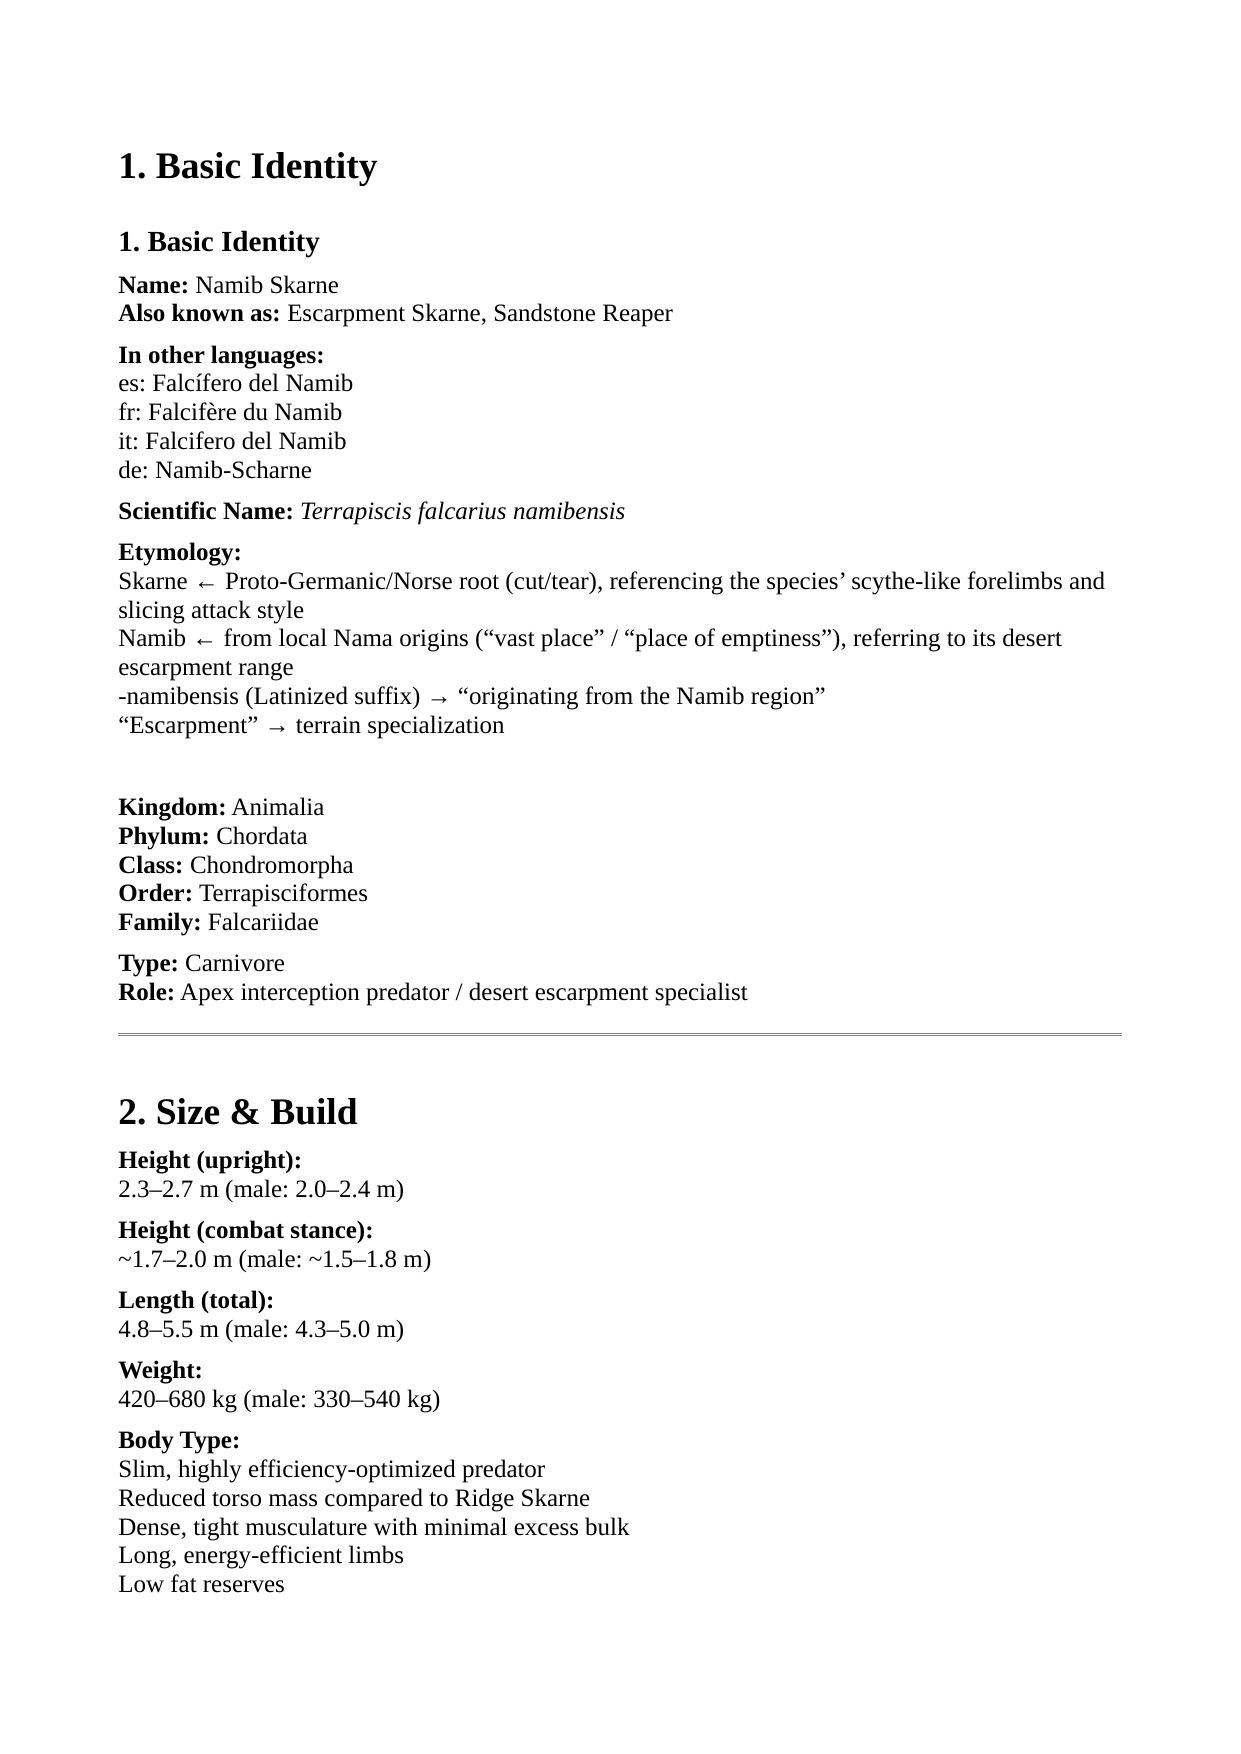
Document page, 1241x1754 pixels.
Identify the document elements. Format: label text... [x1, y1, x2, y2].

text Body Type: Slim, highly efficiency-optimized predator Reduced torso mass compared to Ridge Skarne Dense, tight musculature with minimal excess bulk Long, energy-efficient limbs Low fat reserves [118, 1425, 1122, 1598]
text In other languages: es: Falcífero del Namib fr: Falcifère du Namib it: Falcifero del Namib de: Namib-Scharne [118, 340, 1122, 483]
subtitle 2. Size & Build [118, 1090, 1122, 1133]
text Type: Carnivore Role: Apex interception predator / desert escarpment specialist [118, 948, 1122, 1006]
subtitle 1. Basic Identity [118, 224, 1122, 257]
text Weight: 420–680 kg (male: 330–540 kg) [118, 1355, 1122, 1413]
text Length (total): 4.8–5.5 m (male: 4.3–5.0 m) [118, 1285, 1122, 1343]
text Height (upright): 2.3–2.7 m (male: 2.0–2.4 m) [118, 1145, 1122, 1203]
text Etymology: Skarne ← Proto-Germanic/Norse root (cut/tear), referencing the species’ scythe-like forelimbs and slicing attack style Namib ← from local Nama origins (“vast place” / “place of emptiness”), referring to its desert escarpment range -namibensis (Latinized suffix) → “originating from the Namib region” “Escarpment” → terrain specialization [118, 537, 1122, 738]
text Height (combat stance): ~1.7–2.0 m (male: ~1.5–1.8 m) [118, 1215, 1122, 1273]
text Name: Namib Skarne Also known as: Escarpment Skarne, Sandstone Reaper [118, 270, 1122, 327]
text Scientific Name: Terrapiscis falcarius namibensis [118, 496, 1122, 525]
text Kingdom: Animalia Phylum: Chordata Class: Chondromorpha Order: Terrapisciformes Family: Falcariidae [118, 792, 1122, 936]
subtitle 1. Basic Identity [118, 143, 1122, 186]
